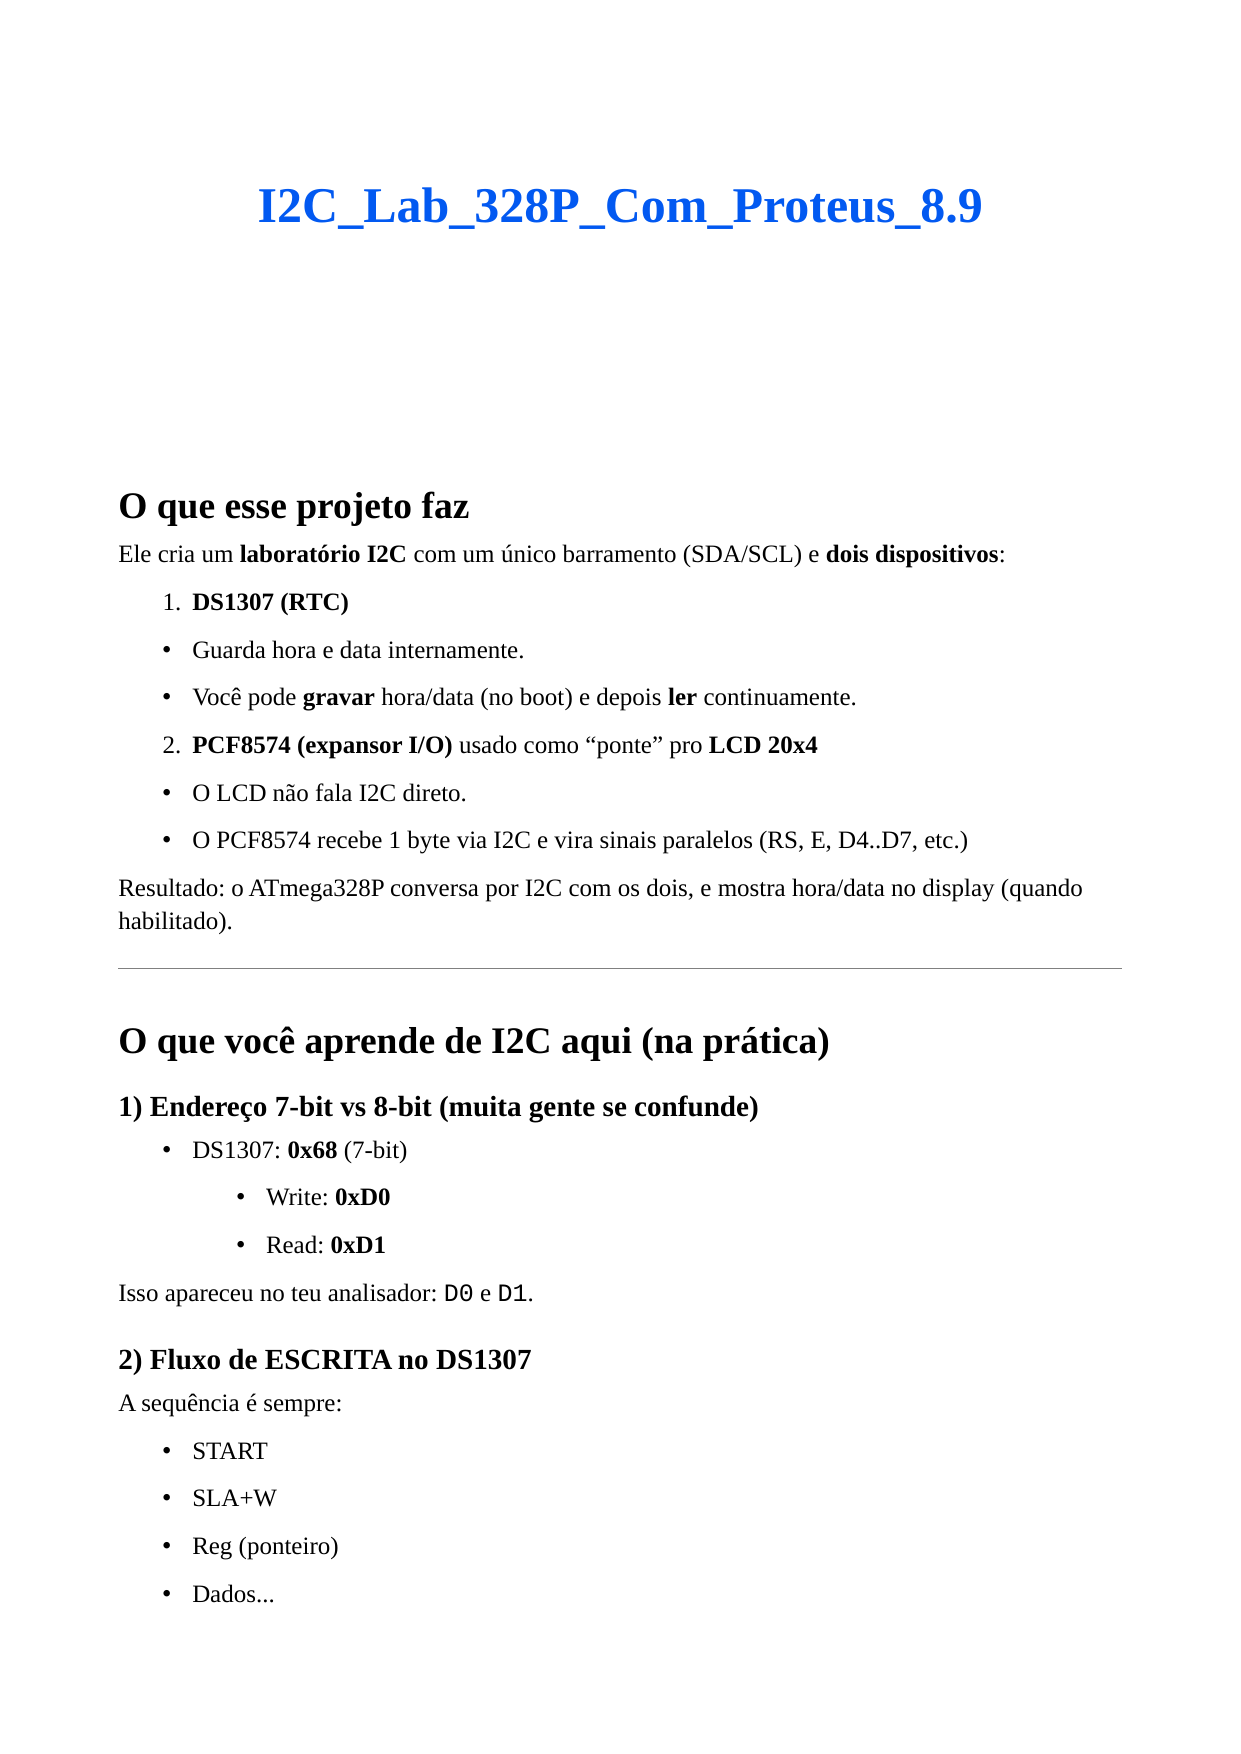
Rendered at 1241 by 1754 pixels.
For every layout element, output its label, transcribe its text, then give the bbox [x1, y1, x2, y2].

list Você pode gravar hora/data (no boot) e depois ler continuamente. [162, 682, 1122, 711]
list START [162, 1436, 1122, 1464]
list Reg (ponteiro) [162, 1531, 1122, 1560]
list O LCD não fala I2C direto. [162, 778, 1122, 806]
list Write: 0xD0 [236, 1182, 1122, 1211]
list DS1307: 0x68 (7-bit) [162, 1135, 1122, 1163]
list Read: 0xD1 [236, 1230, 1122, 1259]
list Guarda hora e data internamente. [162, 635, 1122, 663]
subtitle 1) Endereço 7-bit vs 8-bit (muita gente se confunde) [118, 1089, 1122, 1122]
text Ele cria um laboratório I2C com um único barramento (SDA/SCL) e dois dispositivos: [118, 539, 1122, 568]
text I2C_Lab_328P_Com_Proteus_8.9 [118, 176, 1122, 233]
text Resultado: o ATmega328P conversa por I2C com os dois, e mostra hora/data no display (quando habilitado). [118, 873, 1122, 934]
subtitle O que você aprende de I2C aqui (na prática) [118, 1018, 1122, 1062]
list SLA+W [162, 1483, 1122, 1512]
list Dados... [162, 1579, 1122, 1607]
subtitle O que esse projeto faz [118, 484, 1122, 527]
list DS1307 (RTC) [162, 587, 1122, 616]
subtitle 2) Fluxo de ESCRITA no DS1307 [118, 1342, 1122, 1376]
list O PCF8574 recebe 1 byte via I2C e vira sinais paralelos (RS, E, D4..D7, etc.) [162, 825, 1122, 854]
text Isso apareceu no teu analisador: D0 e D1. [118, 1278, 1122, 1308]
text A sequência é sempre: [118, 1388, 1122, 1417]
list PCF8574 (expansor I/O) usado como “ponte” pro LCD 20x4 [162, 730, 1122, 759]
